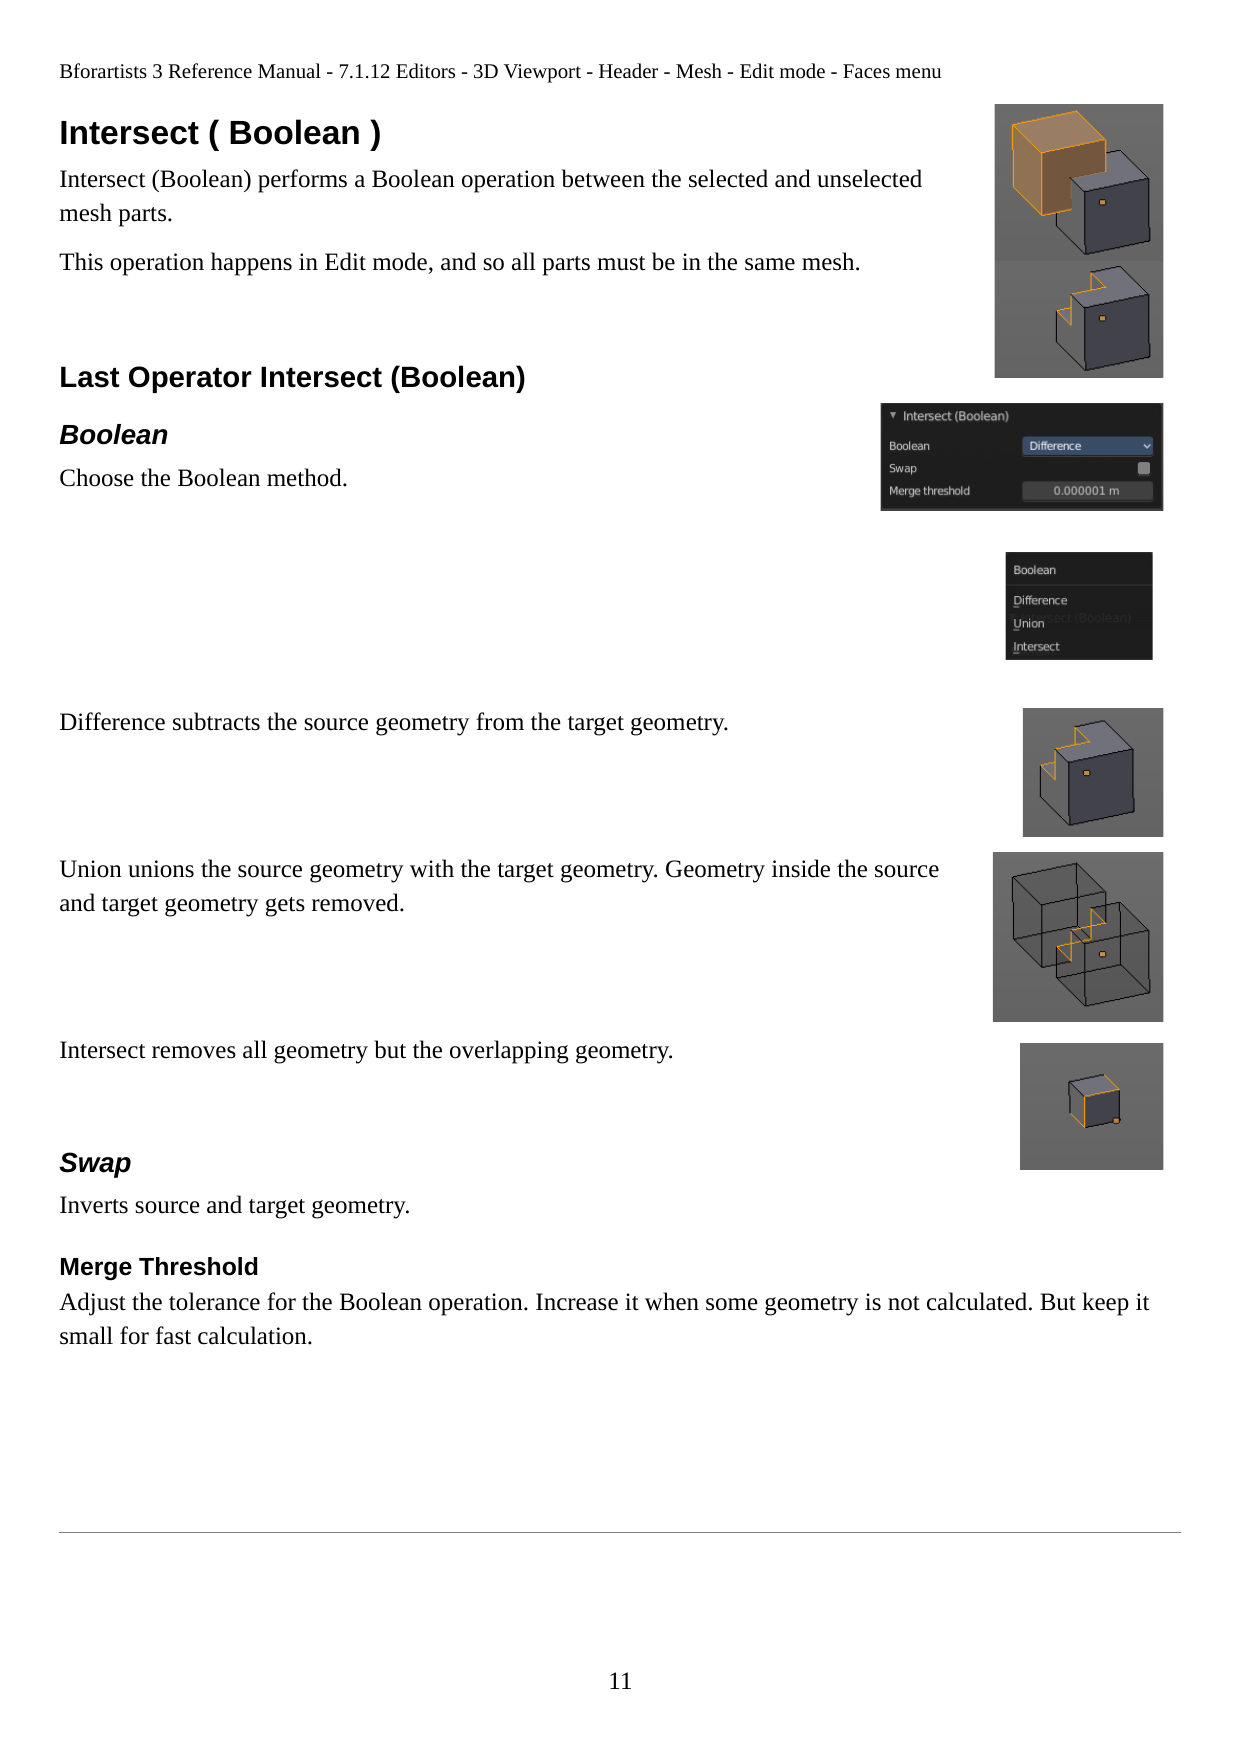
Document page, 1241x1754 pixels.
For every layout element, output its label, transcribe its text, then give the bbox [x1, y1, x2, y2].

text Inverts source and target geometry. [59, 1191, 1181, 1219]
picture [994, 104, 1164, 378]
text Difference subtracts the source geometry from the target geometry. [59, 707, 1181, 735]
text This operation happens in Edit mode, and so all parts must be in the same mesh. [59, 247, 994, 276]
text Adjust the tolerance for the Boolean operation. Increase it when some geometry is not calculated. But keep it small for fast calculation. [59, 1287, 1181, 1350]
picture [992, 852, 1164, 1022]
text Intersect (Boolean) performs a Boolean operation between the selected and unselected mesh parts. [59, 164, 994, 227]
subtitle [1164, 113, 1181, 151]
picture [880, 403, 1164, 511]
text Choose the Boolean method. [59, 463, 880, 492]
subtitle Last Operator Intersect (Boolean) [59, 360, 1181, 394]
picture [1020, 1043, 1164, 1170]
subtitle [1164, 419, 1181, 451]
subtitle Intersect ( Boolean ) [59, 113, 994, 151]
subtitle Merge Threshold [59, 1252, 1181, 1281]
subtitle Swap [59, 1146, 1181, 1178]
picture [1005, 552, 1153, 660]
subtitle Boolean [59, 419, 880, 451]
picture [1022, 708, 1164, 837]
text Intersect removes all geometry but the overlapping geometry. [59, 1036, 1181, 1064]
text Union unions the source geometry with the target geometry. Geometry inside the source and target geometry gets removed. [59, 854, 992, 917]
